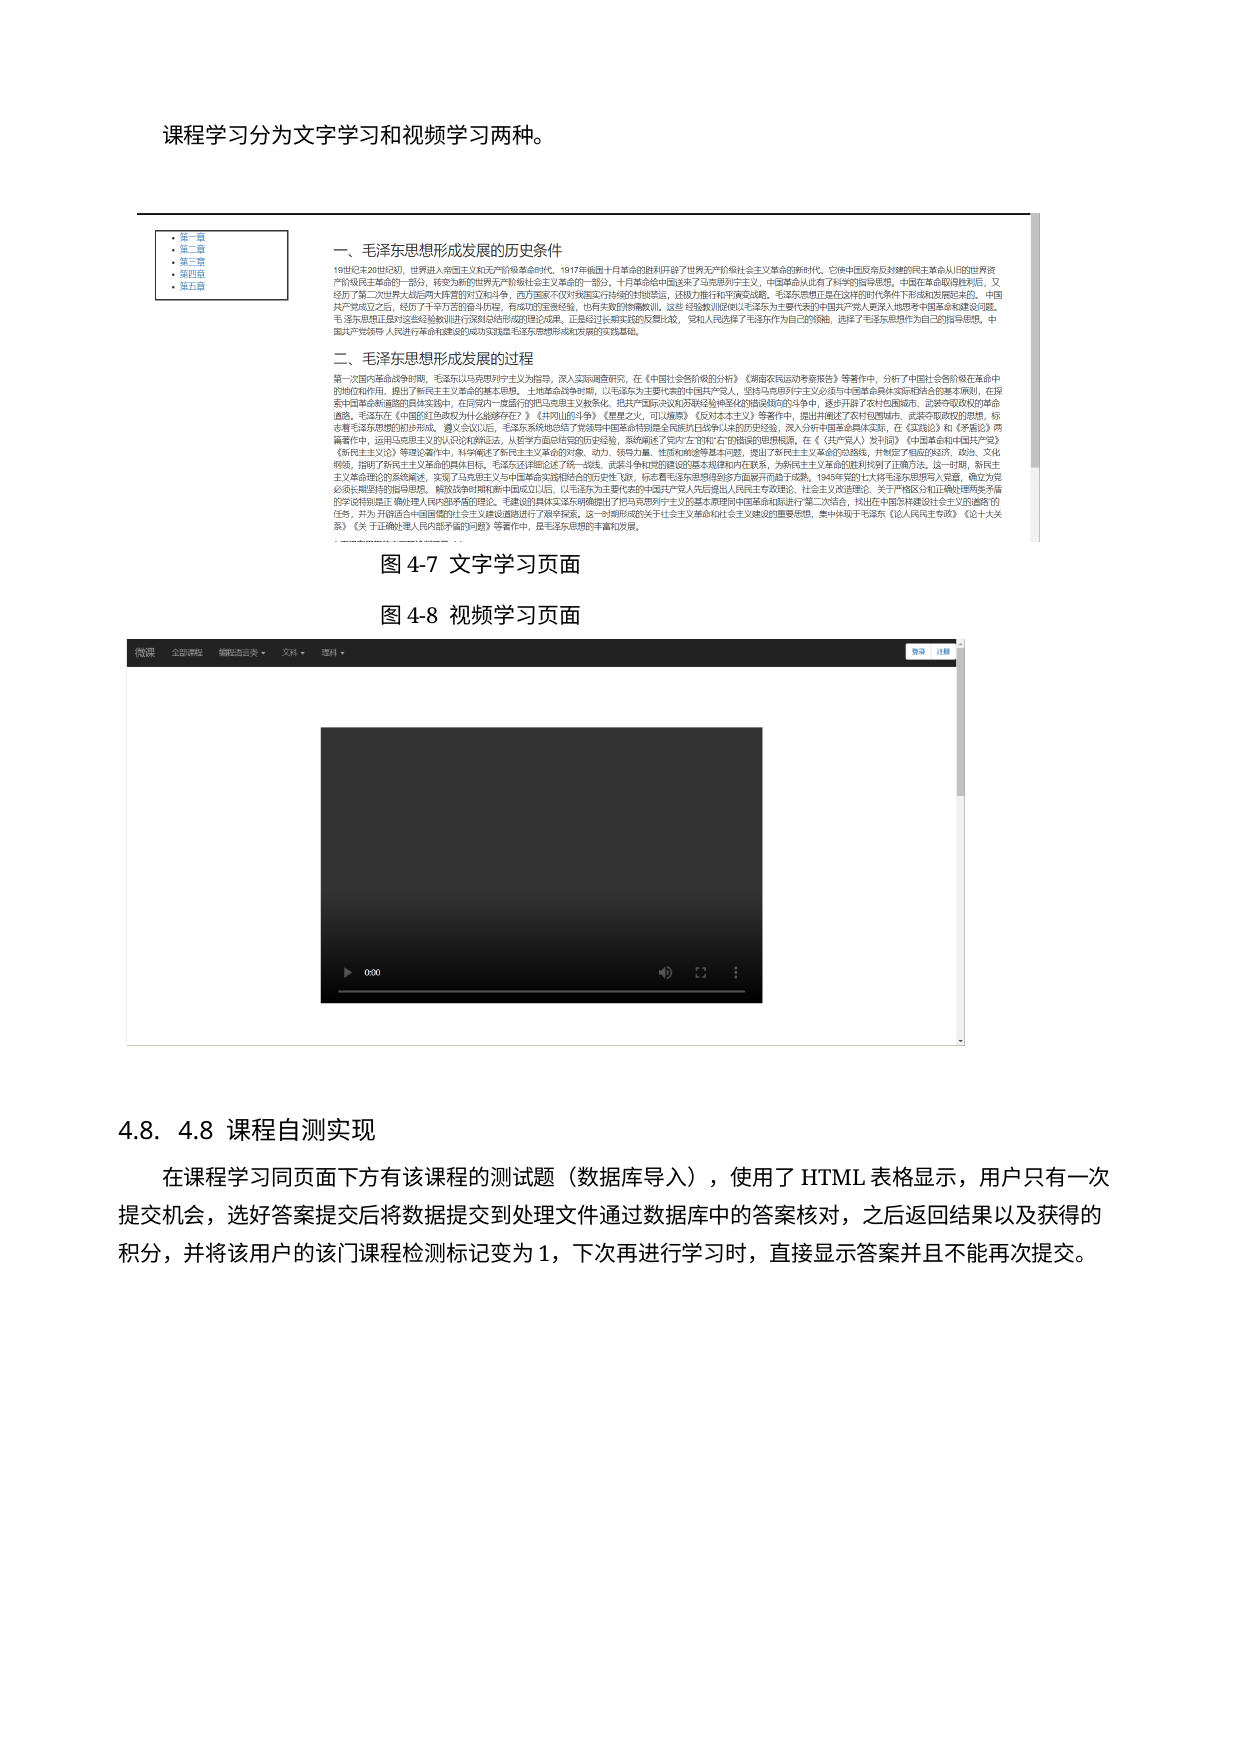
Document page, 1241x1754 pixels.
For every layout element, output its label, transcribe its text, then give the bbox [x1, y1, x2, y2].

subtitle 4.8 课程自测实现 [118, 1110, 1122, 1146]
text 课程学习分为文字学习和视频学习两种。 [118, 118, 1122, 150]
text 图4-8 视频学习页面 [381, 598, 1122, 630]
text 在课程学习同页面下方有该课程的测试题（数据库导入），使用了HTML表格显示，用户只有一次提交机会，选好答案提交后将数据提交到处理文件通过数据库中的答案核对，之后返回结果以及获得的积分，并将该用户的该门课程检测标记变为1，下次再进行学习时，直接显示答案并且不能再次提交。 [118, 1160, 1122, 1268]
text 图4-7 文字学习页面 [381, 218, 1122, 579]
picture [137, 213, 1040, 542]
picture [126, 639, 965, 1046]
